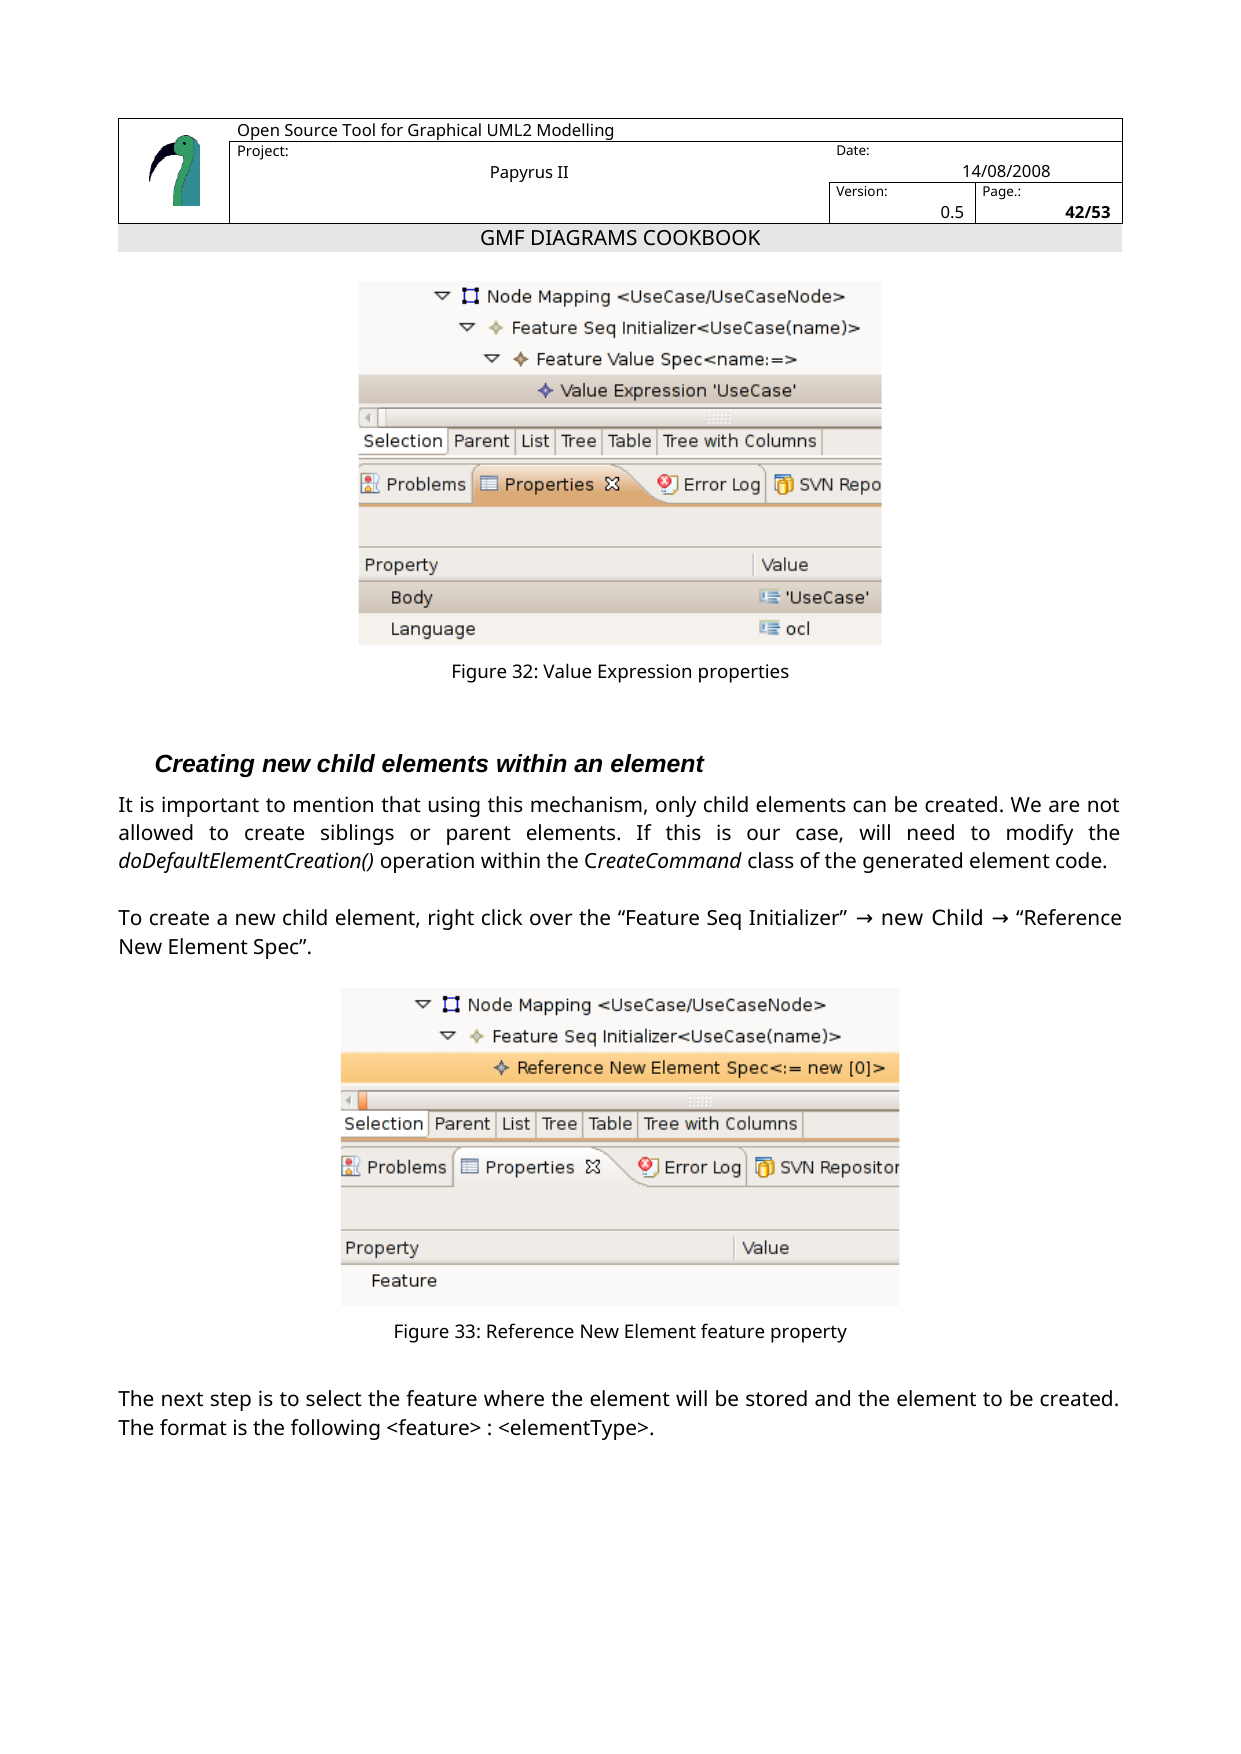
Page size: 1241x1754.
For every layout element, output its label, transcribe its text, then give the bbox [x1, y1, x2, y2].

picture [340, 988, 900, 1306]
text The next step is to select the feature where the element will be stored and the element to be created. The format is the following <feature> : <elementType>. [118, 1384, 1122, 1441]
picture [358, 281, 882, 646]
text It is important to mention that using this mechanism, only child elements can be created. We are not allowed to create siblings or parent elements. If this is our case, will need to modify the doDefaultElementCreation() operation within the CreateCommand class of the generated element code. [118, 790, 1122, 875]
text To create a new child element, right click over the “Feature Seq Initializer” → new Child → “Reference New Element Spec”. [118, 903, 1122, 960]
subtitle Creating new child elements within an element [118, 749, 1122, 777]
text Figure 33: Reference New Element feature property [118, 1318, 1122, 1343]
text Figure 32: Value Expression properties [118, 658, 1122, 684]
picture [147, 133, 201, 209]
